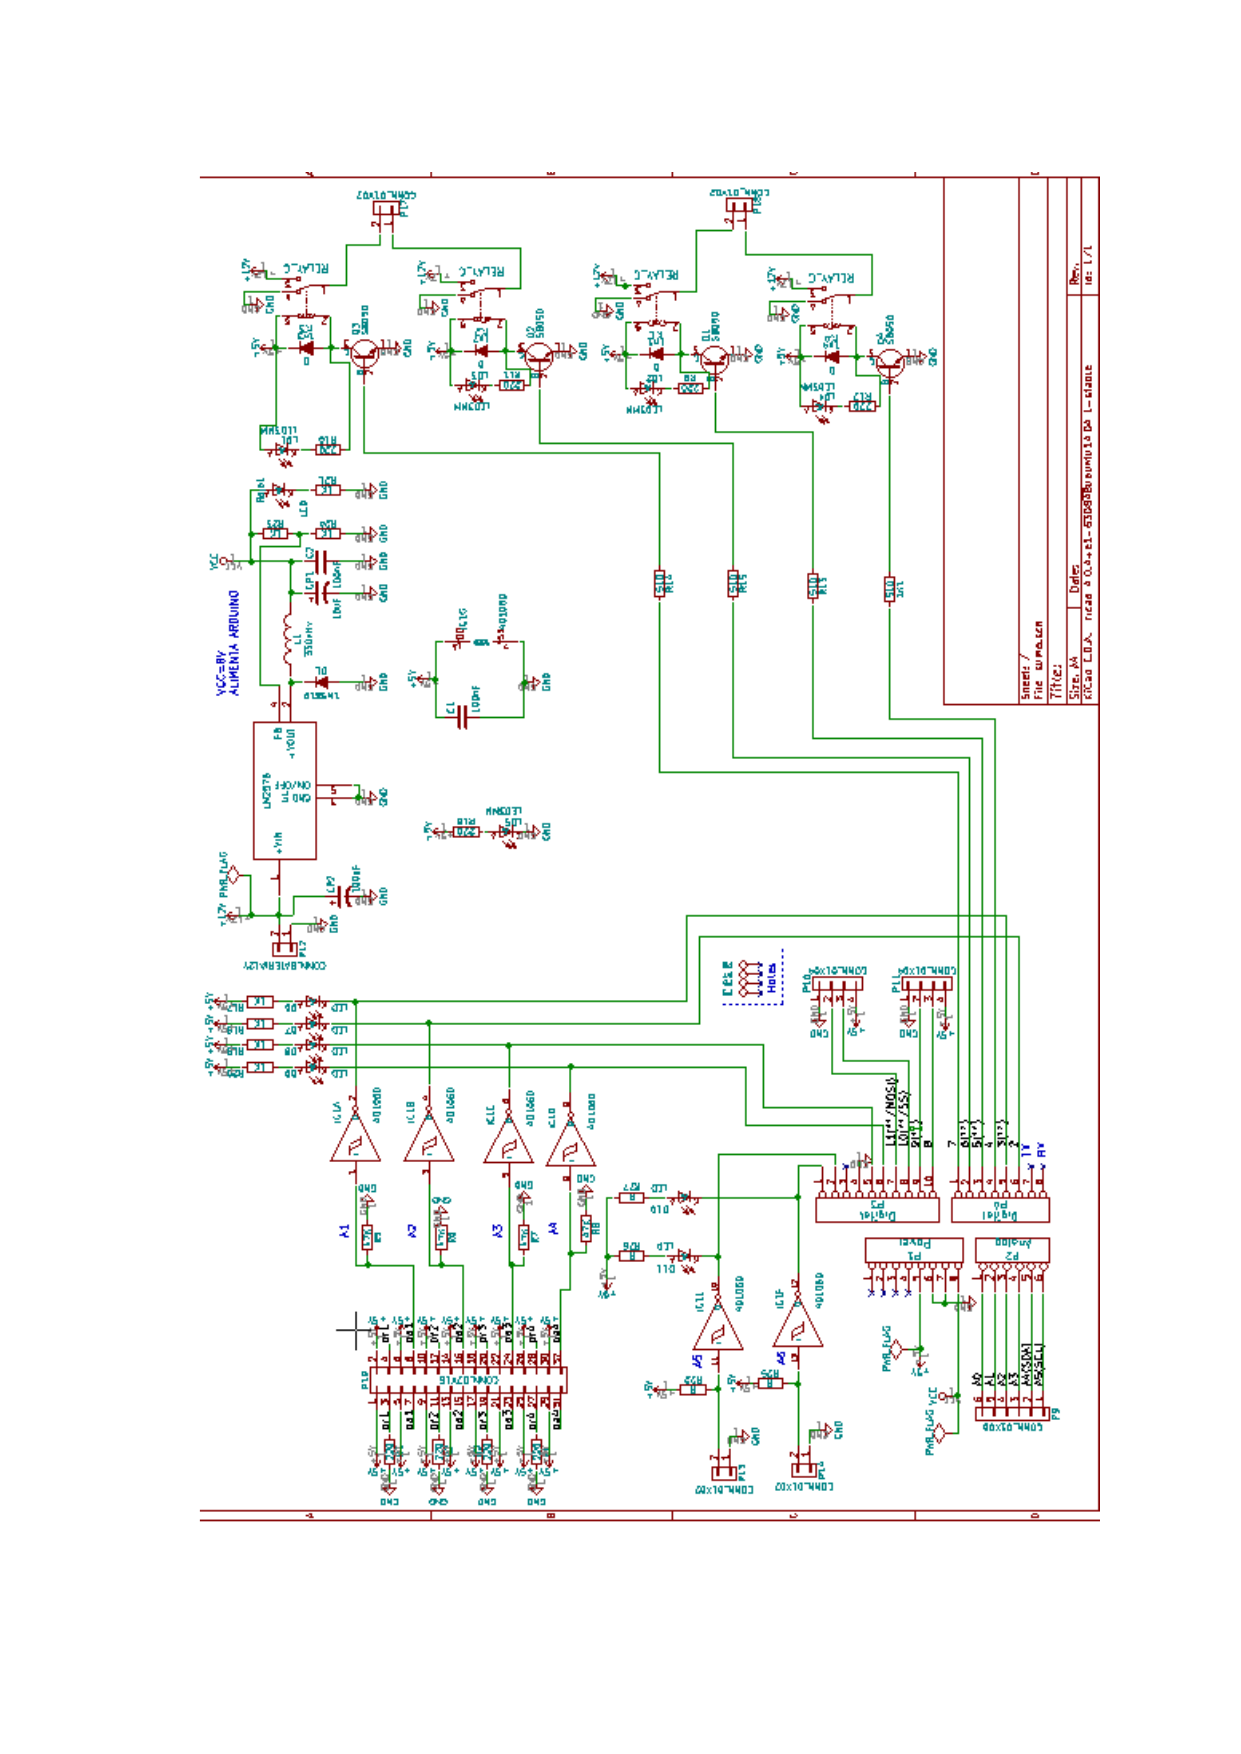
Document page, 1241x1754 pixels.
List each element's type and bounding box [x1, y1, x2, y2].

picture [199, 172, 1100, 1528]
